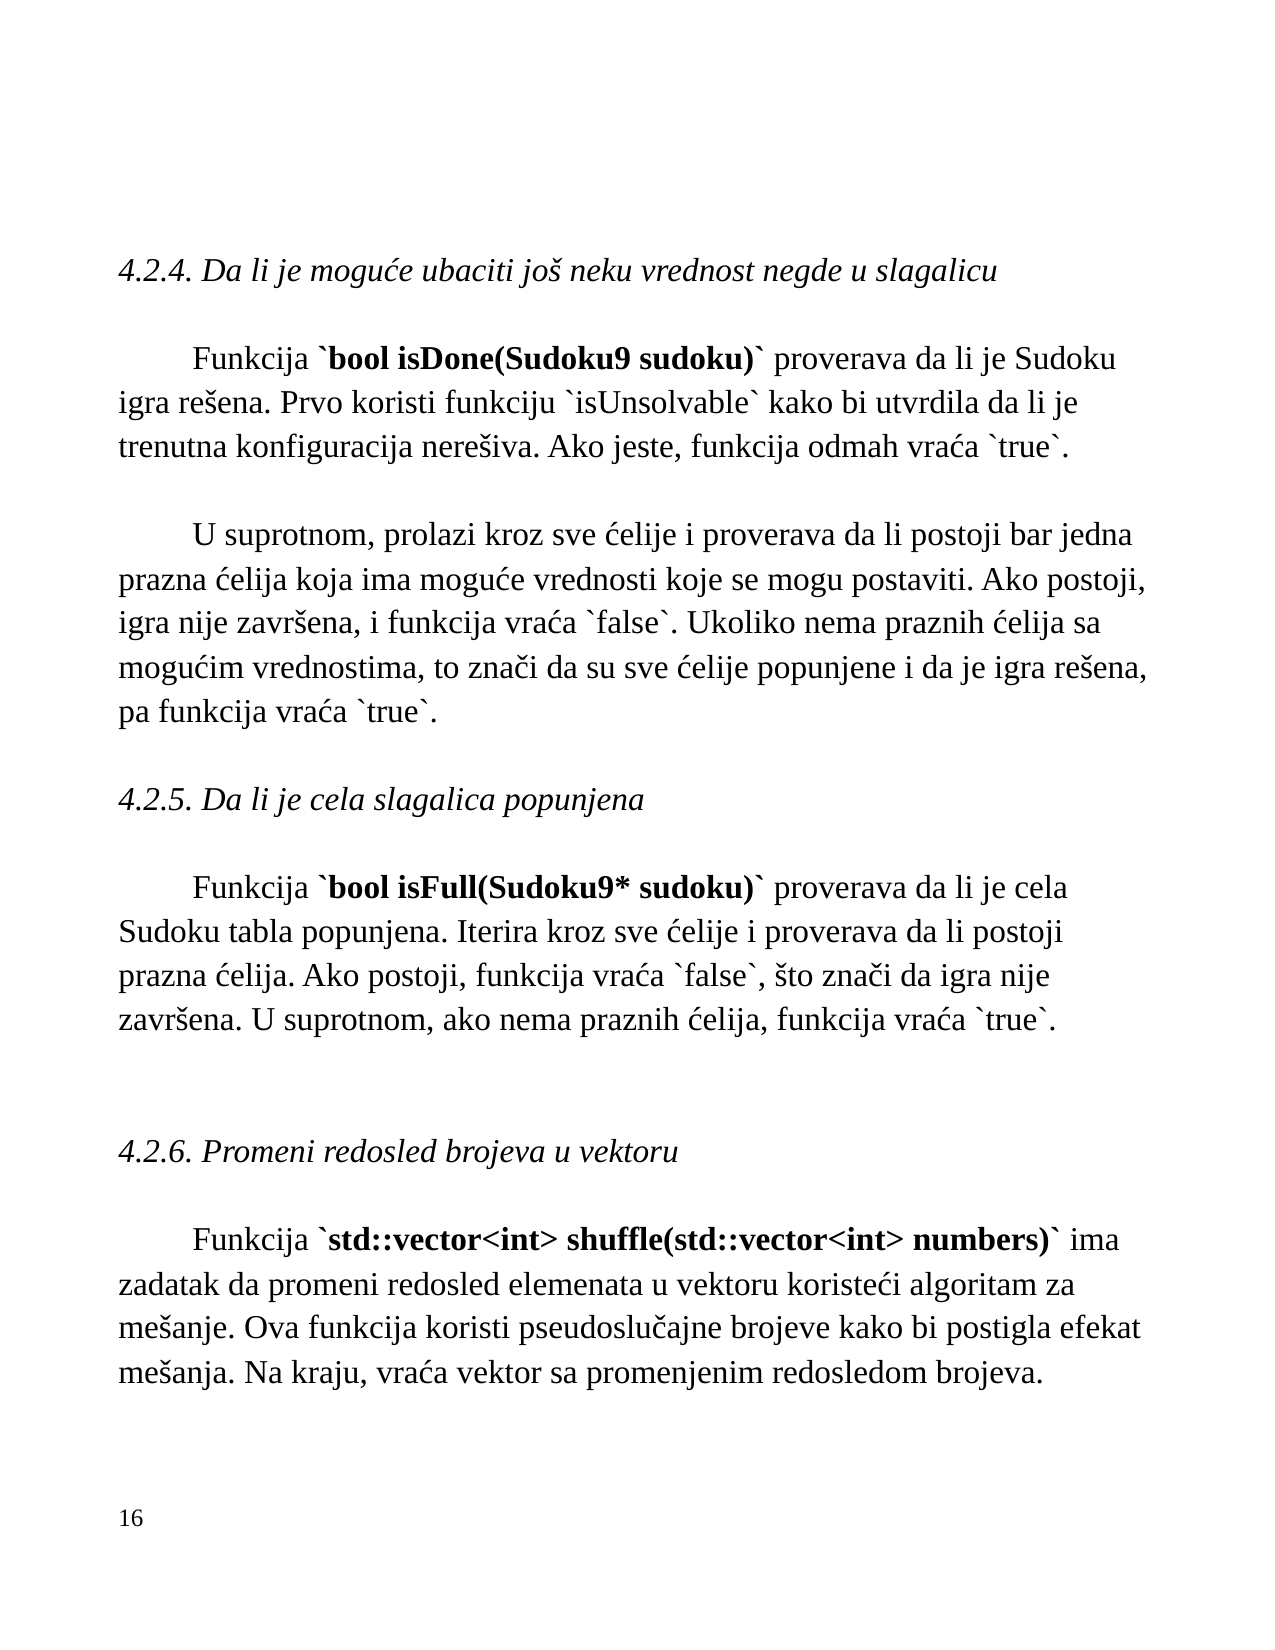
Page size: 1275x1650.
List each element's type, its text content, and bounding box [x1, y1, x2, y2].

text Funkcija `std::vector<int> shuffle(std::vector<int> numbers)` ima zadatak da promeni redosled elemenata u vektoru koristeći algoritam za mešanje. Ova funkcija koristi pseudoslučajne brojeve kako bi postigla efekat mešanja. Na kraju, vraća vektor sa promenjenim redosledom brojeva. [118, 1220, 1157, 1390]
text 4.2.4. Da li je moguće ubaciti još neku vrednost negde u slagalicu [118, 250, 1157, 289]
text Funkcija `bool isFull(Sudoku9* sudoku)` proverava da li je cela Sudoku tabla popunjena. Iterira kroz sve ćelije i proverava da li postoji prazna ćelija. Ako postoji, funkcija vraća `false`, što znači da igra nije završena. U suprotnom, ako nema praznih ćelija, funkcija vraća `true`. [118, 867, 1157, 1038]
text U suprotnom, prolazi kroz sve ćelije i proverava da li postoji bar jedna prazna ćelija koja ima moguće vrednosti koje se mogu postaviti. Ako postoji, igra nije završena, i funkcija vraća `false`. Ukoliko nema praznih ćelija sa mogućim vrednostima, to znači da su sve ćelije popunjene i da je igra rešena, pa funkcija vraća `true`. [118, 515, 1157, 729]
text 4.2.5. Da li je cela slagalica popunjena [118, 779, 1157, 817]
text 4.2.6. Promeni redosled brojeva u vektoru [118, 1132, 1157, 1170]
text Funkcija `bool isDone(Sudoku9 sudoku)` proverava da li je Sudoku igra rešena. Prvo koristi funkciju `isUnsolvable` kako bi utvrdila da li je trenutna konfiguracija nerešiva. Ako jeste, funkcija odmah vraća `true`. [118, 338, 1157, 465]
